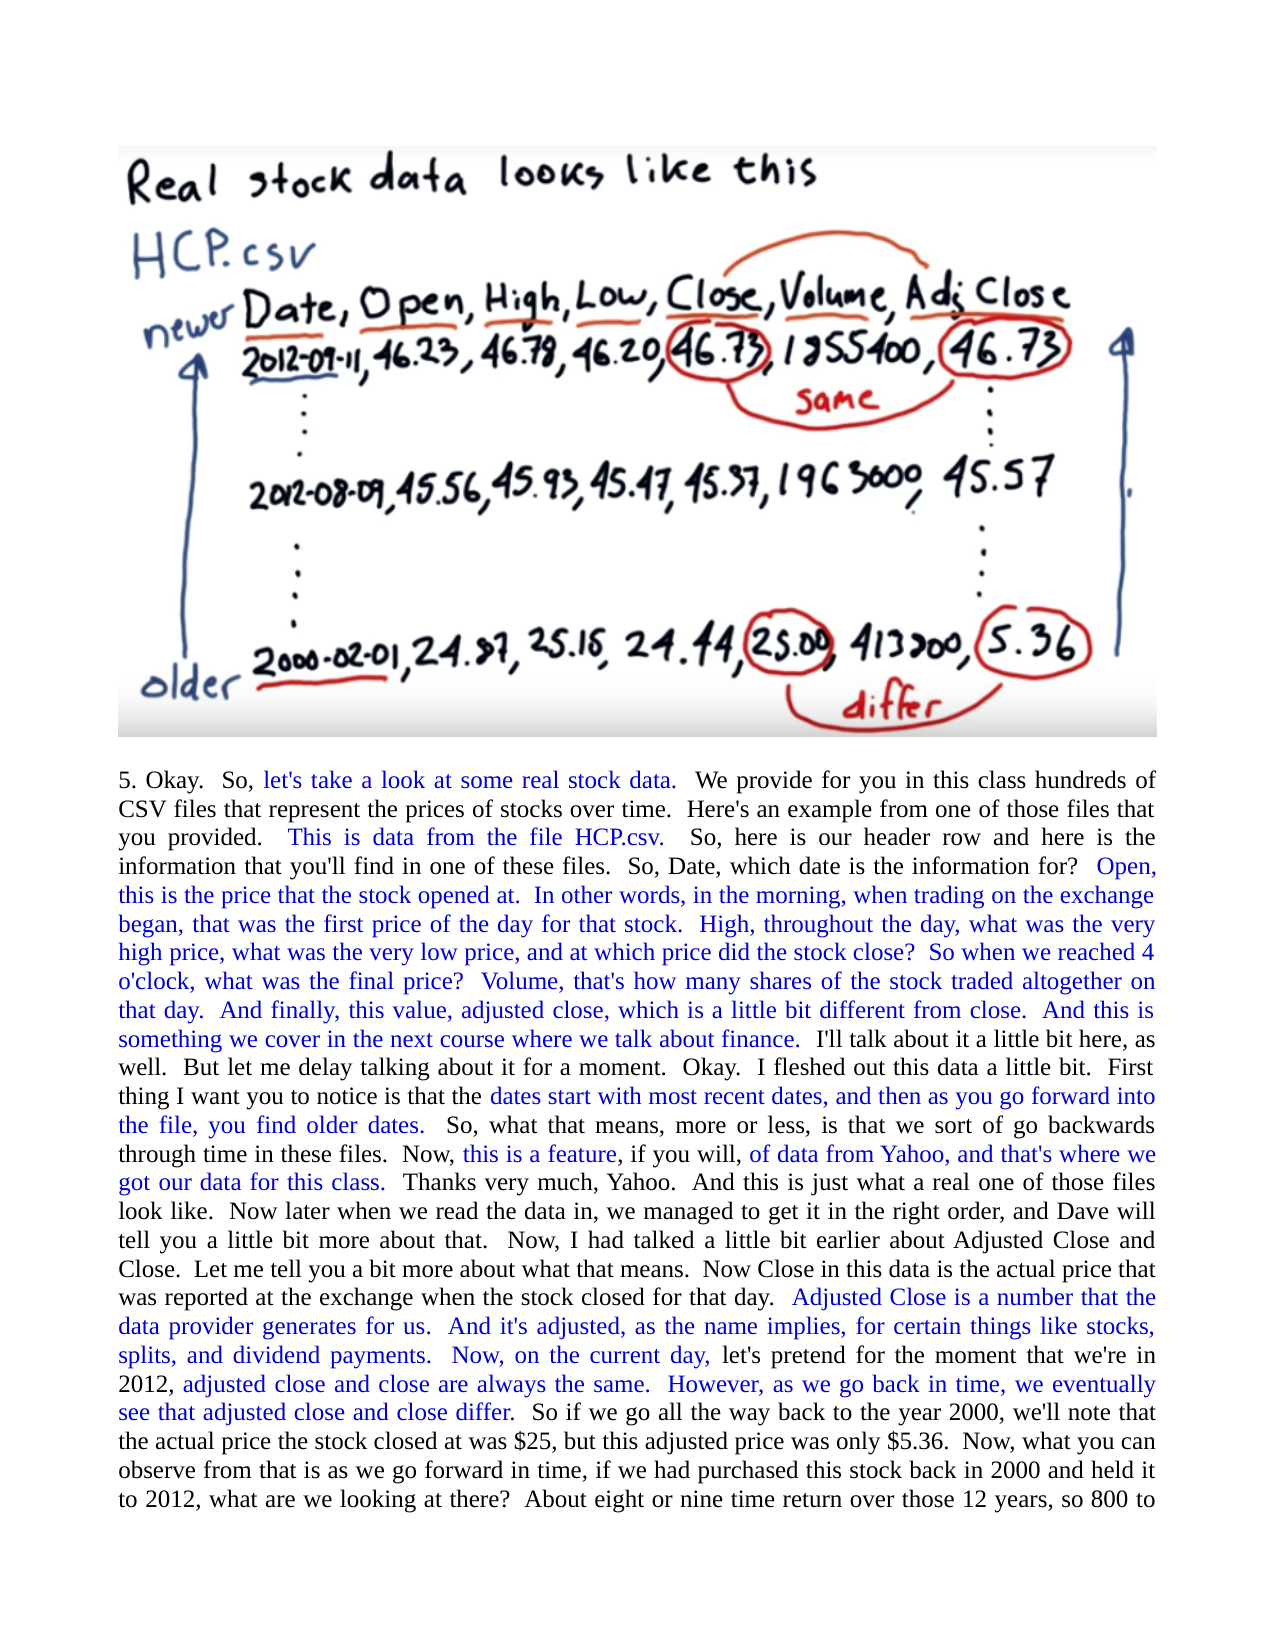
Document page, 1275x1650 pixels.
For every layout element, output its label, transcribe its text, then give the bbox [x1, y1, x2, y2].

text 5. Okay. So, let's take a look at some real stock data. We provide for you in this class hundreds of CSV files that represent the prices of stocks over time. Here's an example from one of those files that you provided. This is data from the file HCP.csv. So, here is our header row and here is the information that you'll find in one of these files. So, Date, which date is the information for? Open, this is the price that the stock opened at. In other words, in the morning, when trading on the exchange began, that was the first price of the day for that stock. High, throughout the day, what was the very high price, what was the very low price, and at which price did the stock close? So when we reached 4 o'clock, what was the final price? Volume, that's how many shares of the stock traded altogether on that day. And finally, this value, adjusted close, which is a little bit different from close. And this is something we cover in the next course where we talk about finance. I'll talk about it a little bit here, as well. But let me delay talking about it for a moment. Okay. I fleshed out this data a little bit. First thing I want you to notice is that the dates start with most recent dates, and then as you go forward into the file, you find older dates. So, what that means, more or less, is that we sort of go backwards through time in these files. Now, this is a feature, if you will, of data from Yahoo, and that's where we got our data for this class. Thanks very much, Yahoo. And this is just what a real one of those files look like. Now later when we read the data in, we managed to get it in the right order, and Dave will tell you a little bit more about that. Now, I had talked a little bit earlier about Adjusted Close and Close. Let me tell you a bit more about what that means. Now Close in this data is the actual price that was reported at the exchange when the stock closed for that day. Adjusted Close is a number that the data provider generates for us. And it's adjusted, as the name implies, for certain things like stocks, splits, and dividend payments. Now, on the current day, let's pretend for the moment that we're in 2012, adjusted close and close are always the same. However, as we go back in time, we eventually see that adjusted close and close differ. So if we go all the way back to the year 2000, we'll note that the actual price the stock closed at was $25, but this adjusted price was only $5.36. Now, what you can observe from that is as we go forward in time, if we had purchased this stock back in 2000 and held it to 2012, what are we looking at there? About eight or nine time return over those 12 years, so 800 to [118, 765, 1157, 1512]
picture [118, 146, 1157, 737]
